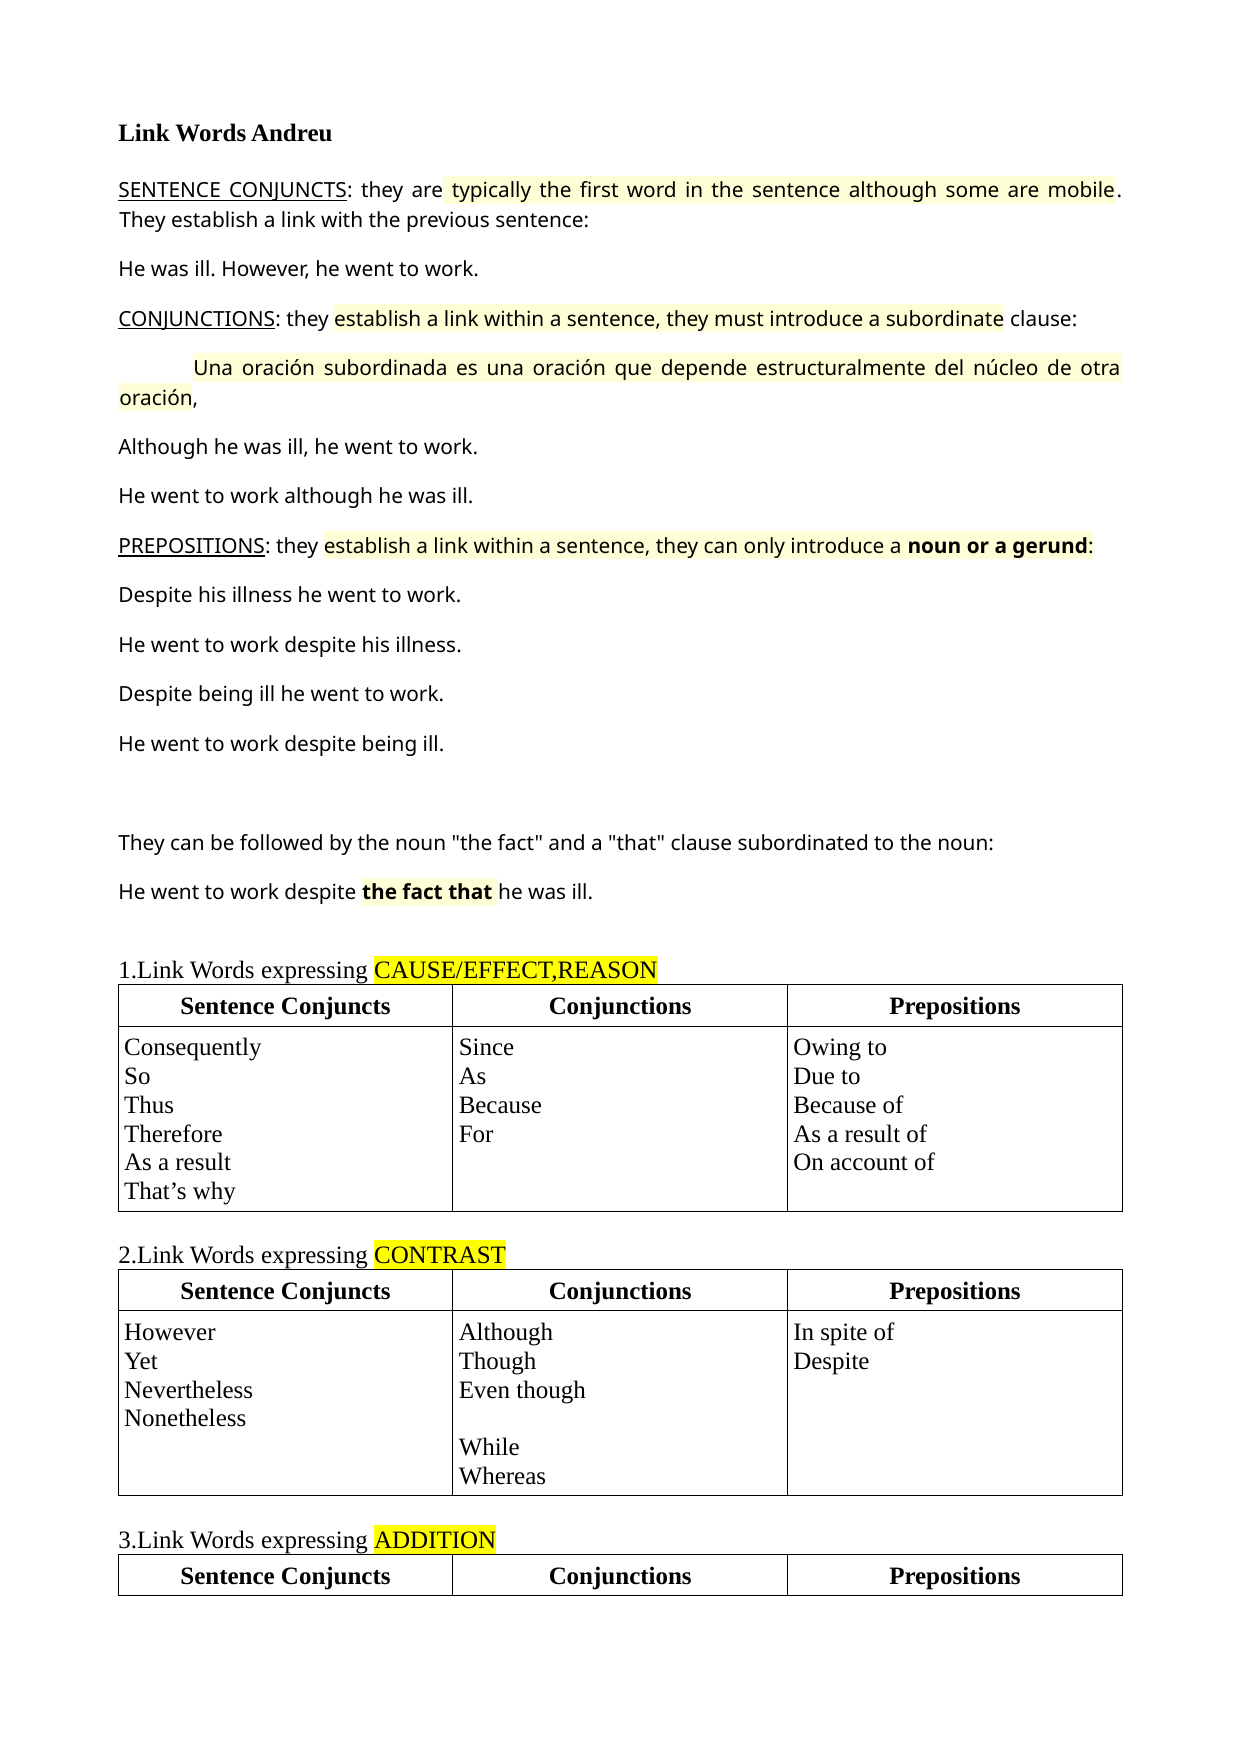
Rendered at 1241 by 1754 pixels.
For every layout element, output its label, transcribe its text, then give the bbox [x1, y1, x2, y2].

text Una oración subordinada es una oración que depende estructuralmente del núcleo de otra oración, [118, 353, 1122, 411]
table_header Prepositions [788, 1555, 1122, 1595]
table_cell Consequently So Thus Therefore As a result That’s why [119, 1027, 452, 1211]
text 3.Link Words expressing ADDITION [118, 1525, 1122, 1554]
text PREPOSITIONS: they establish a link within a sentence, they can only introduce a noun or a gerund: [118, 531, 1122, 559]
table_header Conjunctions [453, 1270, 787, 1310]
table_cell Although Though Even though While Whereas [453, 1311, 787, 1495]
table_header Conjunctions [453, 985, 787, 1026]
text He went to work despite being ill. [118, 729, 1122, 757]
text They can be followed by the noun "the fact" and a "that" clause subordinated to the noun: [118, 828, 1122, 856]
table_header Prepositions [788, 985, 1122, 1026]
text Although he was ill, he went to work. [118, 432, 1122, 461]
text CONJUNCTIONS: they establish a link within a sentence, they must introduce a subordinate clause: [118, 304, 1122, 332]
table_cell Owing to Due to Because of As a result of On account of [788, 1027, 1122, 1211]
text He went to work despite the fact that he was ill. [118, 877, 1122, 906]
text Despite his illness he went to work. [118, 581, 1122, 609]
table_cell Since As Because For [453, 1027, 787, 1211]
text SENTENCE CONJUNCTS: they are typically the first word in the sentence although some are mobile. They establish a link with the previous sentence: [118, 176, 1122, 233]
text He went to work despite his illness. [118, 630, 1122, 658]
table_header Sentence Conjuncts [119, 1270, 452, 1310]
table_cell In spite of Despite [788, 1311, 1122, 1495]
table_header Conjunctions [453, 1555, 787, 1595]
text He was ill. However, he went to work. [118, 254, 1122, 283]
table_cell However Yet Nevertheless Nonetheless [119, 1311, 452, 1495]
text Despite being ill he went to work. [118, 679, 1122, 708]
text 1.Link Words expressing CAUSE/EFFECT,REASON [118, 956, 1122, 984]
table_header Sentence Conjuncts [119, 985, 452, 1026]
table_header Sentence Conjuncts [119, 1555, 452, 1595]
table_header Prepositions [788, 1270, 1122, 1310]
text He went to work although he was ill. [118, 482, 1122, 510]
text Link Words Andreu [118, 118, 1122, 147]
text 2.Link Words expressing CONTRAST [118, 1240, 1122, 1269]
